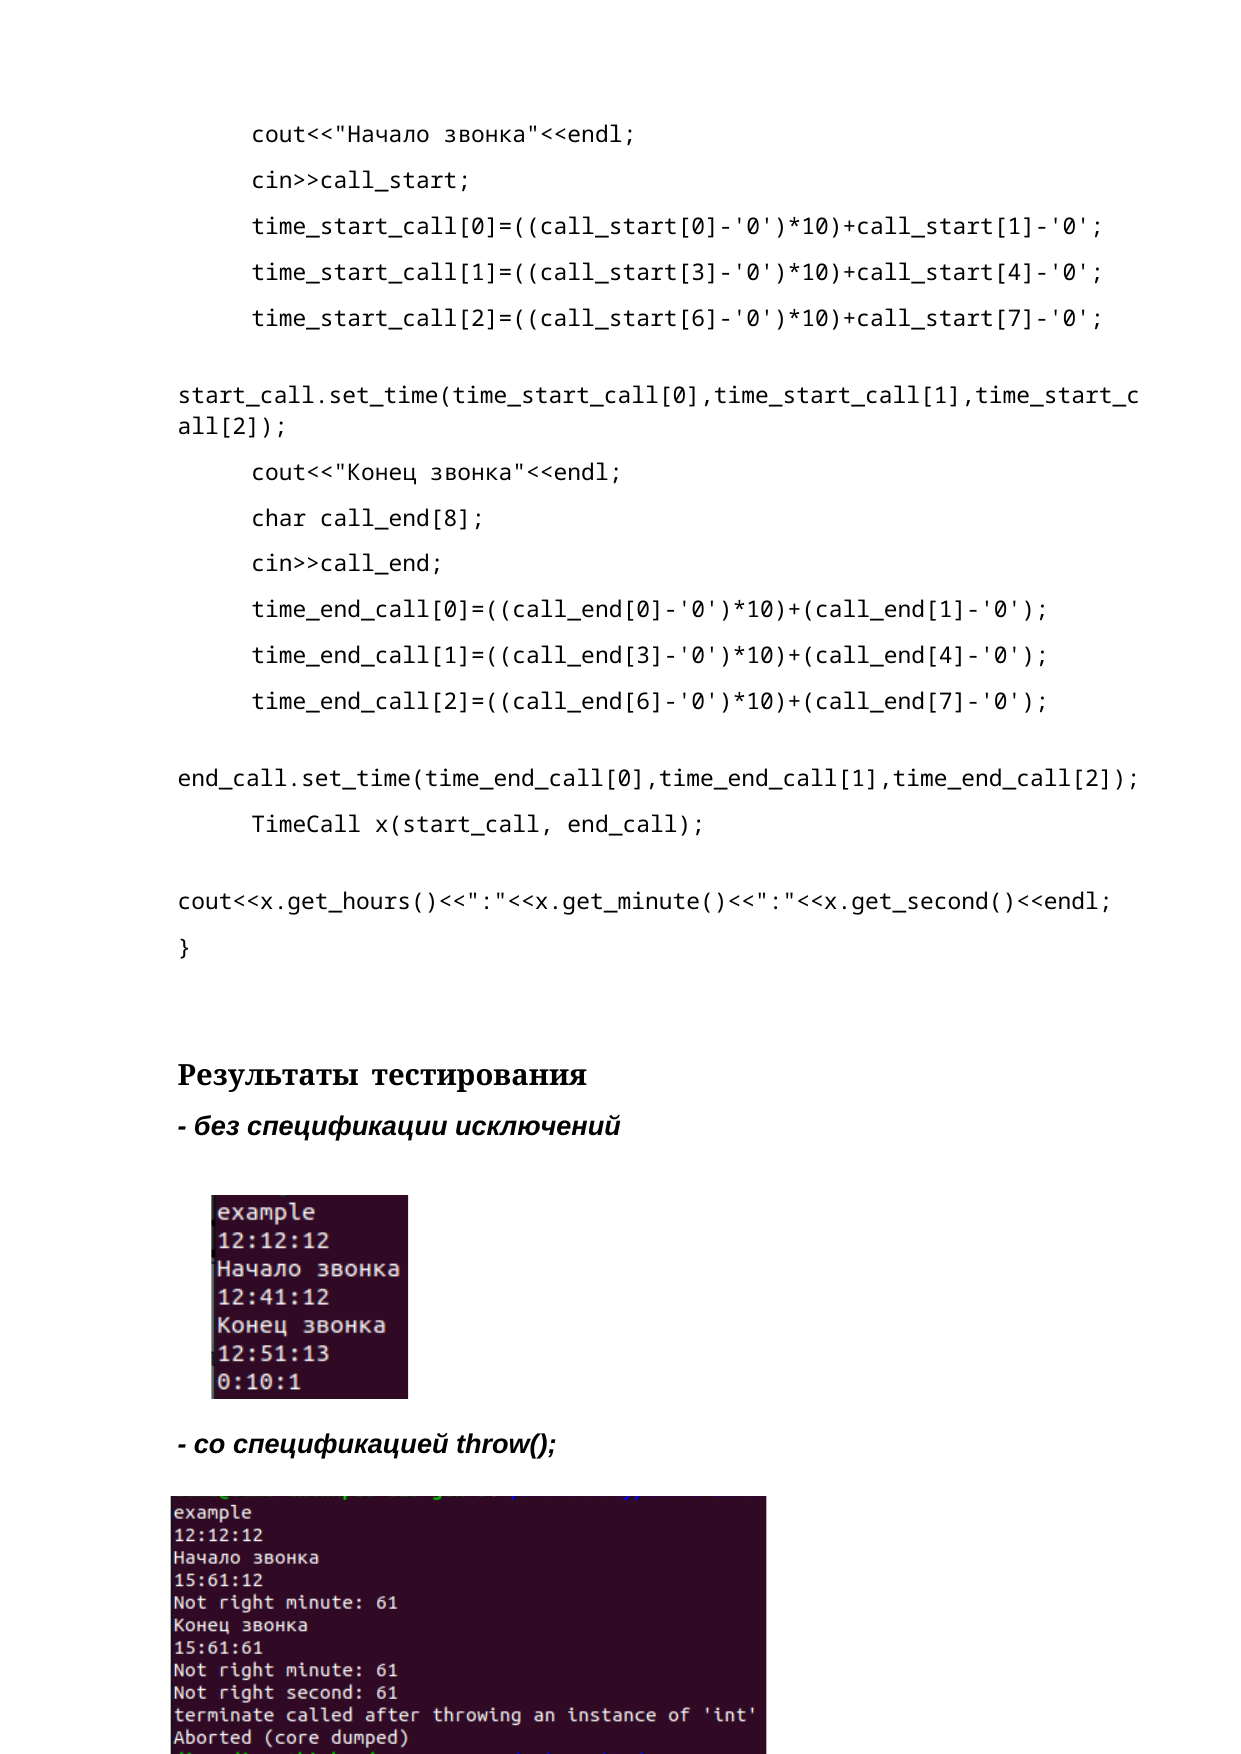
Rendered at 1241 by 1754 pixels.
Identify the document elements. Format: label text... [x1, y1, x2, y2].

text time_start_call[1]=((call_start[3]-'0')*10)+call_start[4]-'0'; [177, 256, 1152, 287]
text cin>>call_end; [177, 547, 1152, 578]
text time_start_call[2]=((call_start[6]-'0')*10)+call_start[7]-'0'; [177, 301, 1152, 333]
text time_end_call[0]=((call_end[0]-'0')*10)+(call_end[1]-'0'); [177, 593, 1152, 624]
subtitle - без спецификации исключений [177, 1110, 1152, 1141]
text cin>>call_start; [177, 164, 1152, 195]
text time_start_call[0]=((call_start[0]-'0')*10)+call_start[1]-'0'; [177, 210, 1152, 241]
text cout<<"Начало звонка"<<endl; [177, 118, 1152, 149]
text end_call.set_time(time_end_call[0],time_end_call[1],time_end_call[2]); [177, 731, 1152, 793]
text cout<<x.get_hours()<<":"<<x.get_minute()<<":"<<x.get_second()<<endl; [177, 853, 1152, 916]
text time_end_call[1]=((call_end[3]-'0')*10)+(call_end[4]-'0'); [177, 639, 1152, 670]
text char call_end[8]; [177, 501, 1152, 533]
text cout<<"Конец звонка"<<endl; [177, 456, 1152, 487]
picture [211, 1195, 409, 1399]
text } [177, 931, 1152, 962]
picture [170, 1496, 767, 1754]
text TimeCall x(start_call, end_call); [177, 808, 1152, 839]
text time_end_call[2]=((call_end[6]-'0')*10)+(call_end[7]-'0'); [177, 685, 1152, 716]
subtitle Результаты тестирования [177, 1059, 1152, 1092]
subtitle - со спецификацией throw(); [177, 1428, 1152, 1459]
text start_call.set_time(time_start_call[0],time_start_call[1],time_start_call[2]); [177, 347, 1152, 441]
